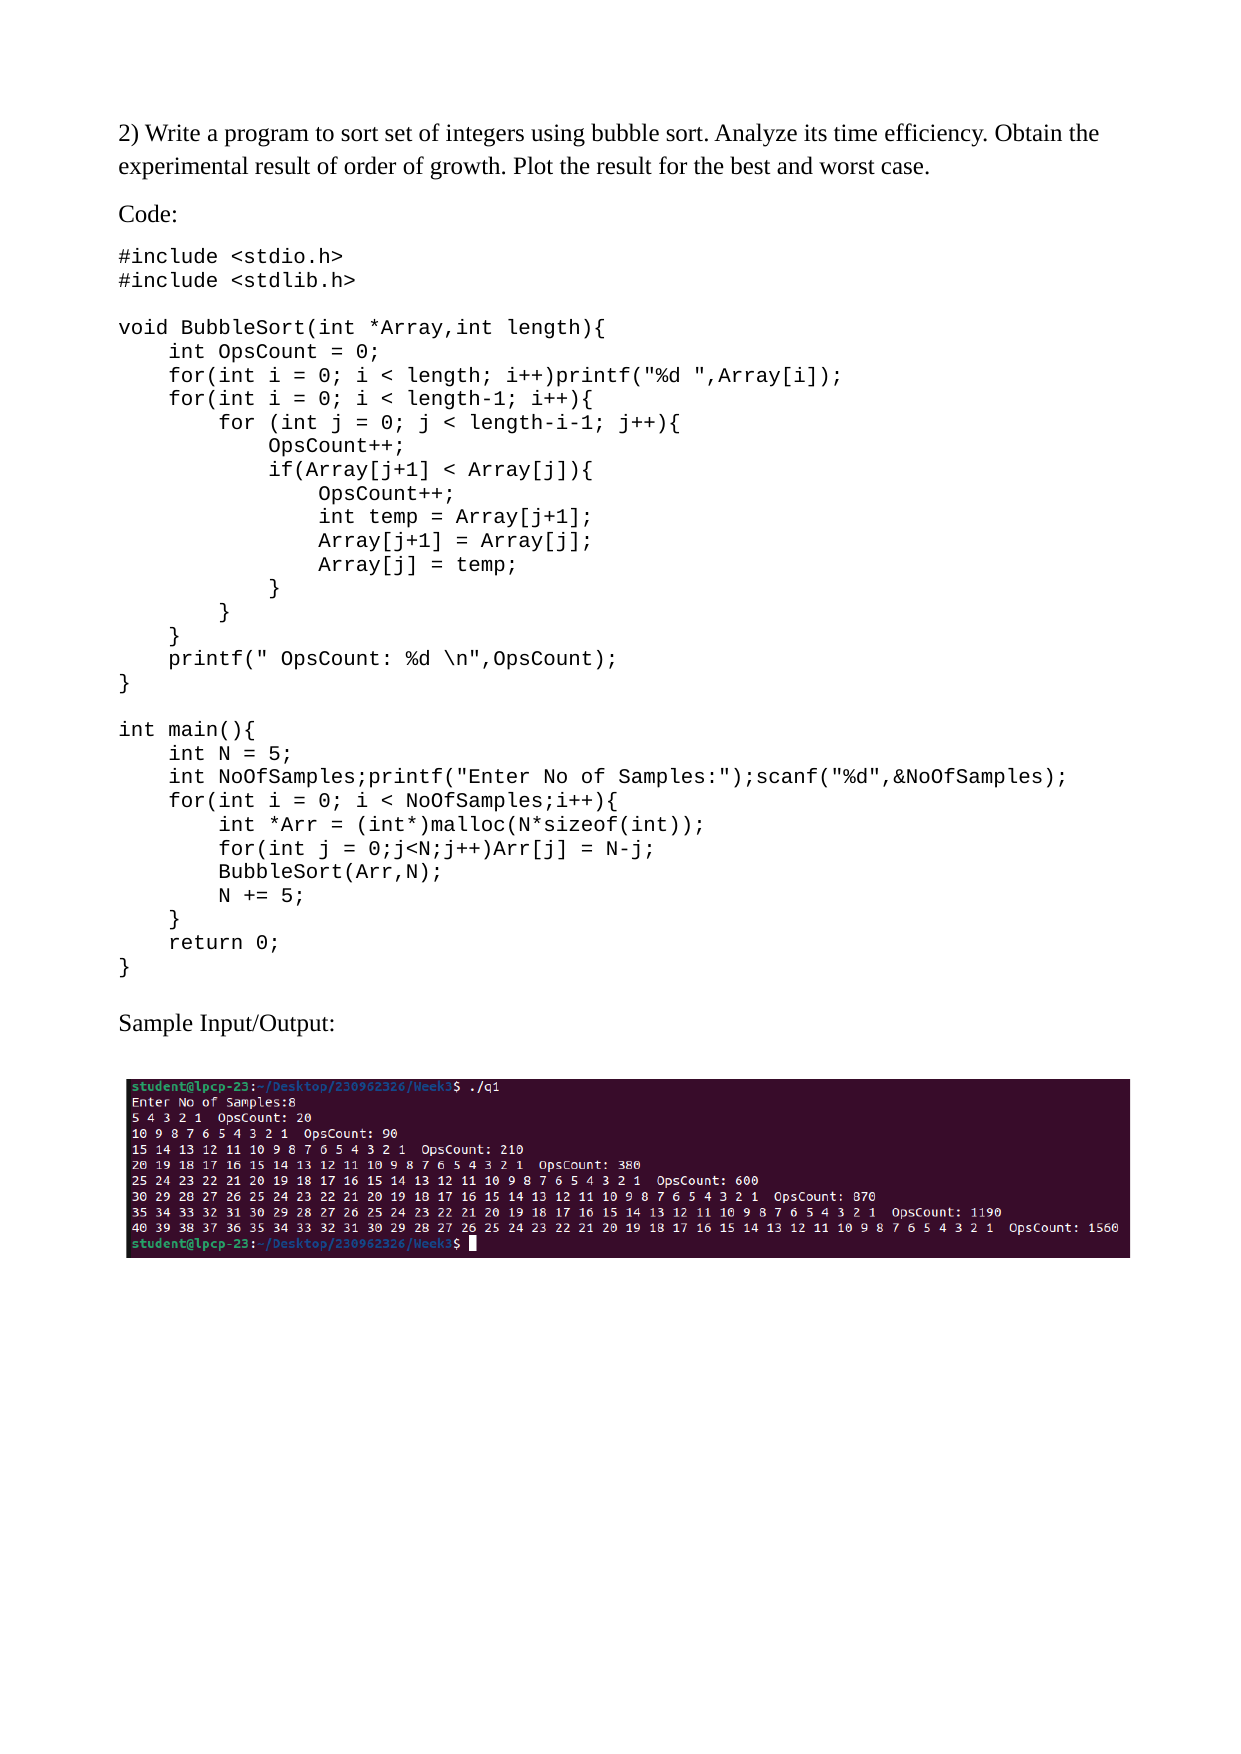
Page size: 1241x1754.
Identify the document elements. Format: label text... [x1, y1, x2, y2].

picture [126, 1079, 1131, 1258]
text } [118, 672, 1122, 696]
text #include <stdlib.h> [118, 270, 1122, 294]
text N += 5; [118, 885, 1122, 908]
text printf(" OpsCount: %d \n",OpsCount); [118, 648, 1122, 672]
text Sample Input/Output: [118, 1008, 1122, 1037]
text int NoOfSamples;printf("Enter No of Samples:");scanf("%d",&NoOfSamples); [118, 767, 1122, 790]
text BubbleSort(Arr,N); [118, 861, 1122, 885]
text Array[j+1] = Array[j]; [118, 530, 1122, 554]
text for(int j = 0;j<N;j++)Arr[j] = N-j; [118, 837, 1122, 861]
text 2) Write a program to sort set of integers using bubble sort. Analyze its time efficiency. Obtain the experimental result of order of growth. Plot the result for the best and worst case. [118, 118, 1122, 180]
text } [118, 625, 1122, 648]
text int N = 5; [118, 743, 1122, 767]
text } [118, 908, 1122, 932]
text int main(){ [118, 719, 1122, 743]
text if(Array[j+1] < Array[j]){ [118, 459, 1122, 483]
text #include <stdio.h> [118, 246, 1122, 270]
text int OpsCount = 0; [118, 341, 1122, 364]
text Code: [118, 199, 1122, 227]
text void BubbleSort(int *Array,int length){ [118, 317, 1122, 341]
text } [118, 577, 1122, 601]
text int temp = Array[j+1]; [118, 506, 1122, 530]
text } [118, 601, 1122, 625]
text return 0; [118, 932, 1122, 956]
text Array[j] = temp; [118, 554, 1122, 577]
text for(int i = 0; i < NoOfSamples;i++){ [118, 790, 1122, 814]
text for(int i = 0; i < length; i++)printf("%d ",Array[i]); [118, 364, 1122, 388]
text } [118, 956, 1122, 979]
text for(int i = 0; i < length-1; i++){ [118, 388, 1122, 412]
text int *Arr = (int*)malloc(N*sizeof(int)); [118, 814, 1122, 837]
text OpsCount++; [118, 483, 1122, 506]
text for (int j = 0; j < length-i-1; j++){ [118, 412, 1122, 436]
text OpsCount++; [118, 436, 1122, 459]
